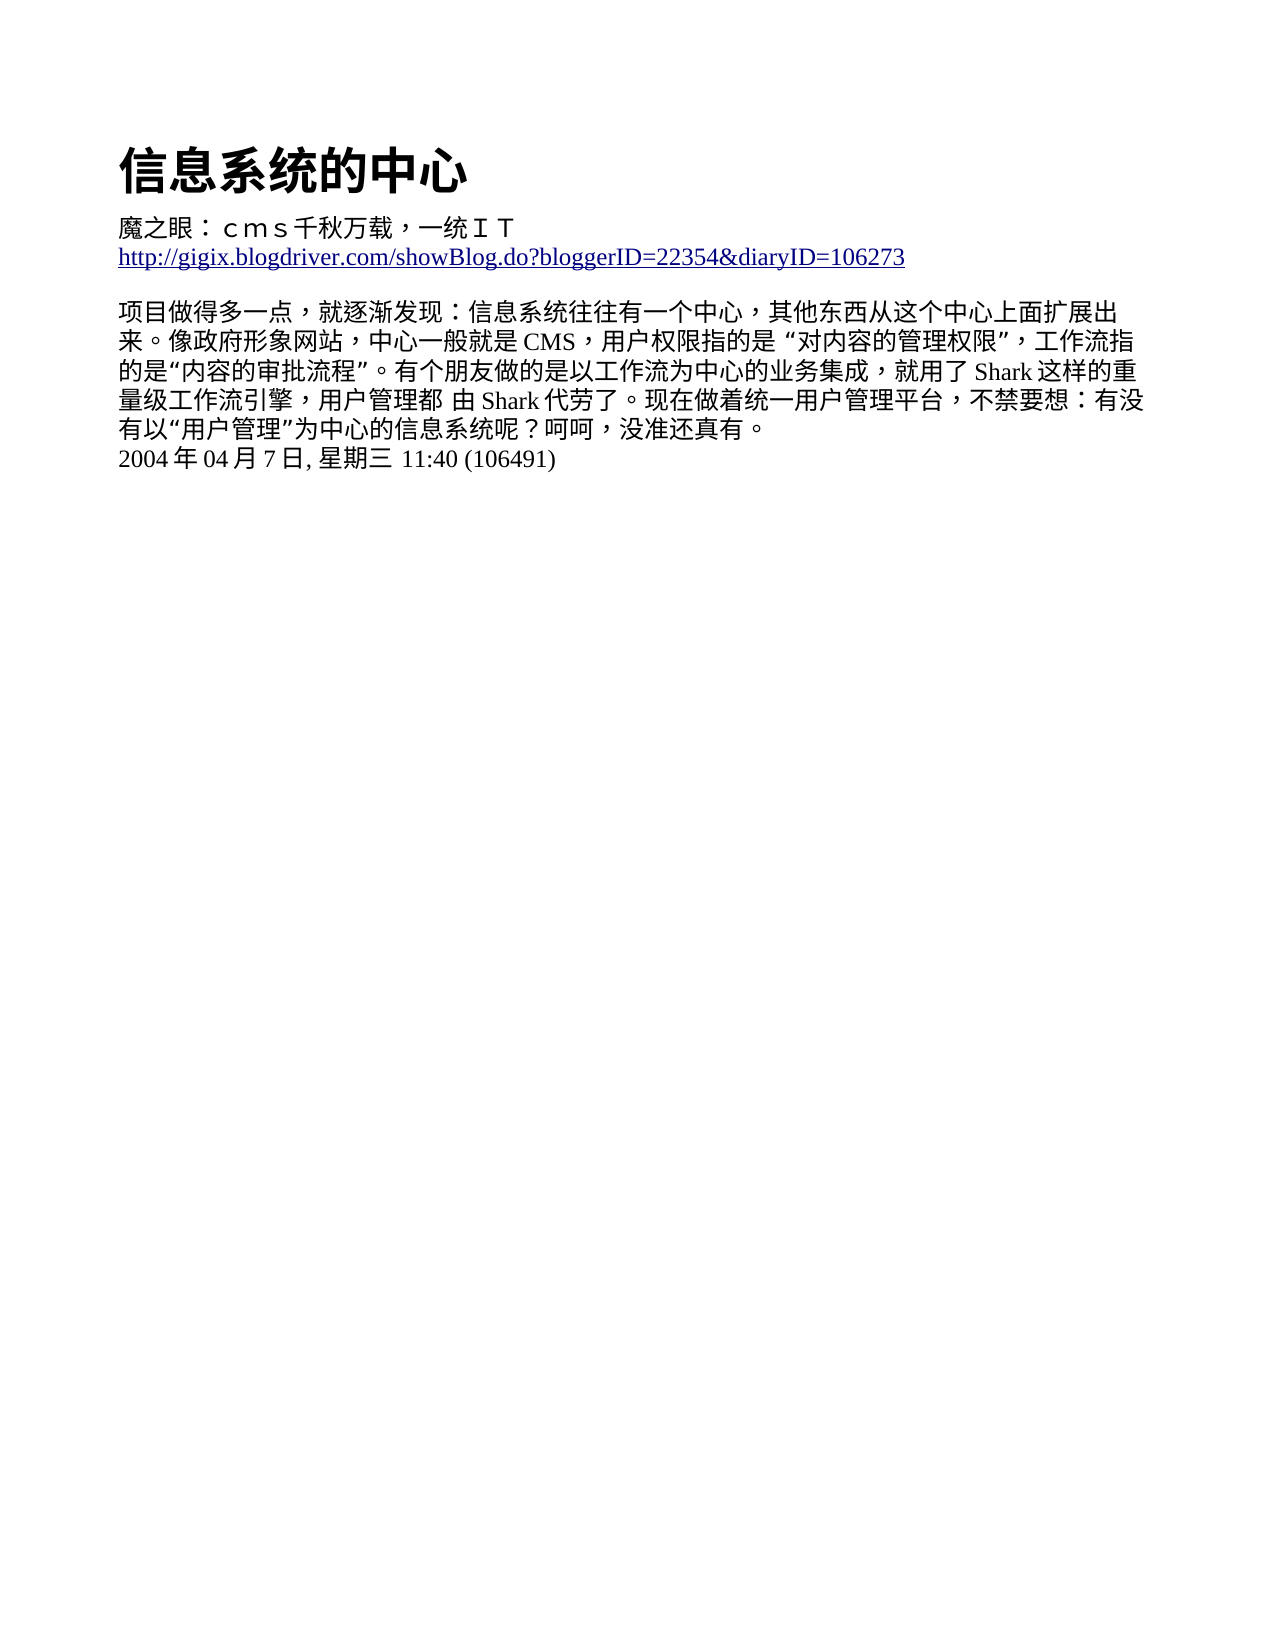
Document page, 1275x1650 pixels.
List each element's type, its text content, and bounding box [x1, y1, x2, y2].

text 魔之眼：ｃｍｓ千秋万载，一统ＩＴ [118, 214, 1157, 243]
text http://gigix.blogdriver.com/showBlog.do?bloggerID=22354&diaryID=106273 [118, 243, 1157, 271]
text 项目做得多一点，就逐渐发现：信息系统往往有一个中心，其他东西从这个中心上面扩展出来。像政府形象网站，中心一般就是CMS，用户权限指的是 “对内容的管理权限”，工作流指的是“内容的审批流程”。有个朋友做的是以工作流为中心的业务集成，就用了Shark这样的重量级工作流引擎，用户管理都 由Shark代劳了。现在做着统一用户管理平台，不禁要想：有没有以“用户管理”为中心的信息系统呢？呵呵，没准还真有。 [118, 298, 1157, 444]
text 2004年04月7日, 星期三 11:40 (106491) [118, 444, 1157, 473]
subtitle 信息系统的中心 [118, 143, 1157, 201]
